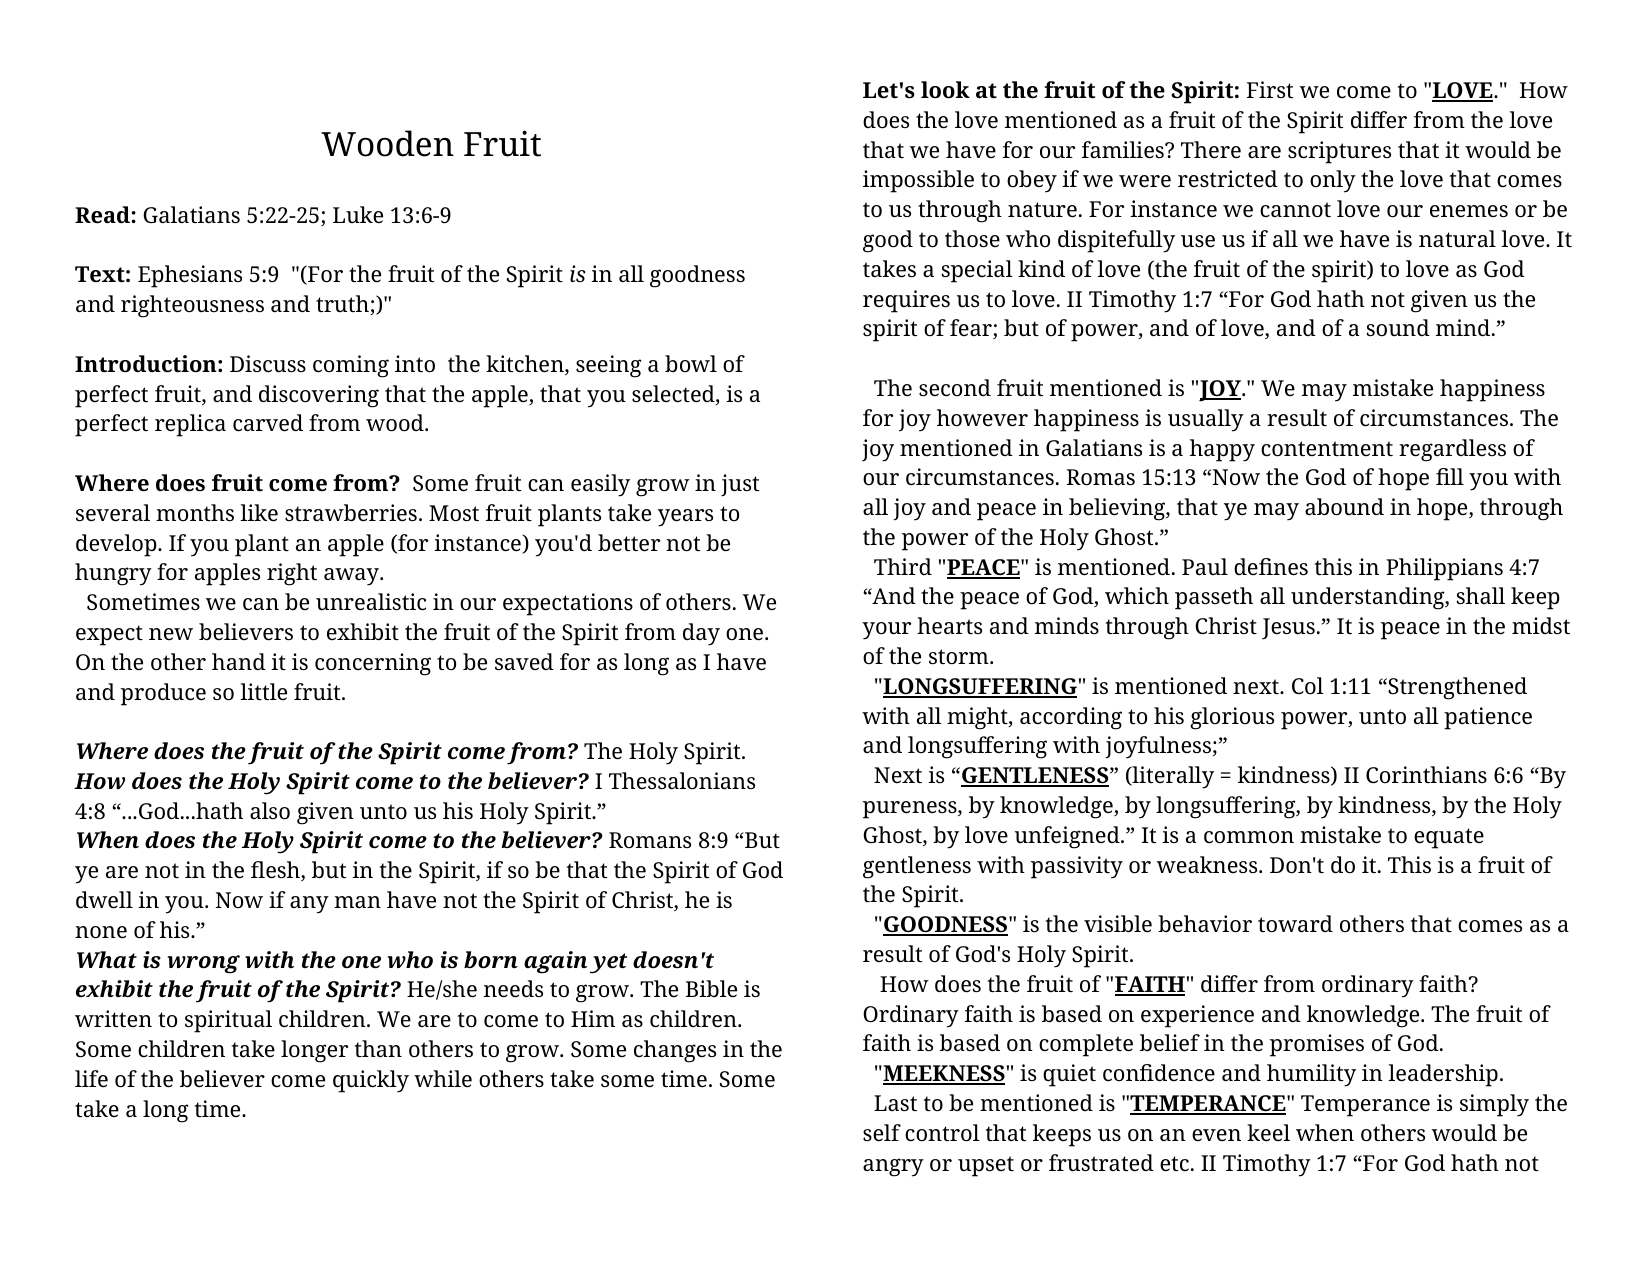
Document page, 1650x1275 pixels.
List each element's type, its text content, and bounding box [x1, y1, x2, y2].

subtitle How does the Holy Spirit come to the believer? I Thessalonians 4:8 “...God...hath also given unto us his Holy Spirit.” [75, 766, 787, 826]
subtitle When does the Holy Spirit come to the believer? Romans 8:9 “But ye are not in the flesh, but in the Spirit, if so be that the Spirit of God dwell in you. Now if any man have not the Spirit of Christ, he is none of his.” [75, 826, 787, 945]
subtitle Sometimes we can be unrealistic in our expectations of others. We expect new believers to exhibit the fruit of the Spirit from day one. On the other hand it is concerning to be saved for as long as I have and produce so little fruit. [75, 587, 787, 706]
text Next is “GENTLENESS” (literally = kindness) II Corinthians 6:6 “By pureness, by knowledge, by longsuffering, by kindness, by the Holy Ghost, by love unfeigned.” It is a common mistake to equate gentleness with passivity or weakness. Don't do it. This is a fruit of the Spirit. [862, 760, 1575, 909]
subtitle Where does fruit come from? Some fruit can easily grow in just several months like strawberries. Most fruit plants take years to develop. If you plant an apple (for instance) you'd better not be hungry for apples right away. [75, 468, 787, 587]
text Text: Ephesians 5:9 "(For the fruit of the Spirit is in all goodness and righteousness and truth;)" [75, 259, 787, 319]
subtitle Introduction: Discuss coming into the kitchen, seeing a bowl of perfect fruit, and discovering that the apple, that you selected, is a perfect replica carved from wood. [75, 349, 787, 438]
text How does the fruit of "FAITH" differ from ordinary faith? Ordinary faith is based on experience and knowledge. The fruit of faith is based on complete belief in the promises of God. [862, 969, 1575, 1058]
text "GOODNESS" is the visible behavior toward others that comes as a result of God's Holy Spirit. [862, 909, 1575, 969]
text Third "PEACE" is mentioned. Paul defines this in Philippians 4:7 “And the peace of God, which passeth all understanding, shall keep your hearts and minds through Christ Jesus.” It is peace in the midst of the storm. [862, 552, 1575, 671]
text Read: Galatians 5:22-25; Luke 13:6-9 [75, 200, 787, 230]
text Last to be mentioned is "TEMPERANCE" Temperance is simply the self control that keeps us on an even keel when others would be angry or upset or frustrated etc. II Timothy 1:7 “For God hath not [862, 1088, 1575, 1177]
subtitle Where does the fruit of the Spirit come from? The Holy Spirit. [75, 736, 787, 766]
text The second fruit mentioned is "JOY." We may mistake happiness for joy however happiness is usually a result of circumstances. The joy mentioned in Galatians is a happy contentment regardless of our circumstances. Romas 15:13 “Now the God of hope fill you with all joy and peace in believing, that ye may abound in hope, through the power of the Holy Ghost.” [862, 373, 1575, 552]
text Wooden Fruit [75, 120, 787, 166]
text Let's look at the fruit of the Spirit: First we come to "LOVE." How does the love mentioned as a fruit of the Spirit differ from the love that we have for our families? There are scriptures that it would be impossible to obey if we were restricted to only the love that comes to us through nature. For instance we cannot love our enemes or be good to those who dispitefully use us if all we have is natural love. It takes a special kind of love (the fruit of the spirit) to love as God requires us to love. II Timothy 1:7 “For God hath not given us the spirit of fear; but of power, and of love, and of a sound mind.” [862, 75, 1575, 343]
text "LONGSUFFERING" is mentioned next. Col 1:11 “Strengthened with all might, according to his glorious power, unto all patience and longsuffering with joyfulness;” [862, 671, 1575, 760]
subtitle What is wrong with the one who is born again yet doesn't exhibit the fruit of the Spirit? He/she needs to grow. The Bible is written to spiritual children. We are to come to Him as children. Some children take longer than others to grow. Some changes in the life of the believer come quickly while others take some time. Some take a long time. [75, 945, 787, 1123]
text "MEEKNESS" is quiet confidence and humility in leadership. [862, 1058, 1575, 1088]
